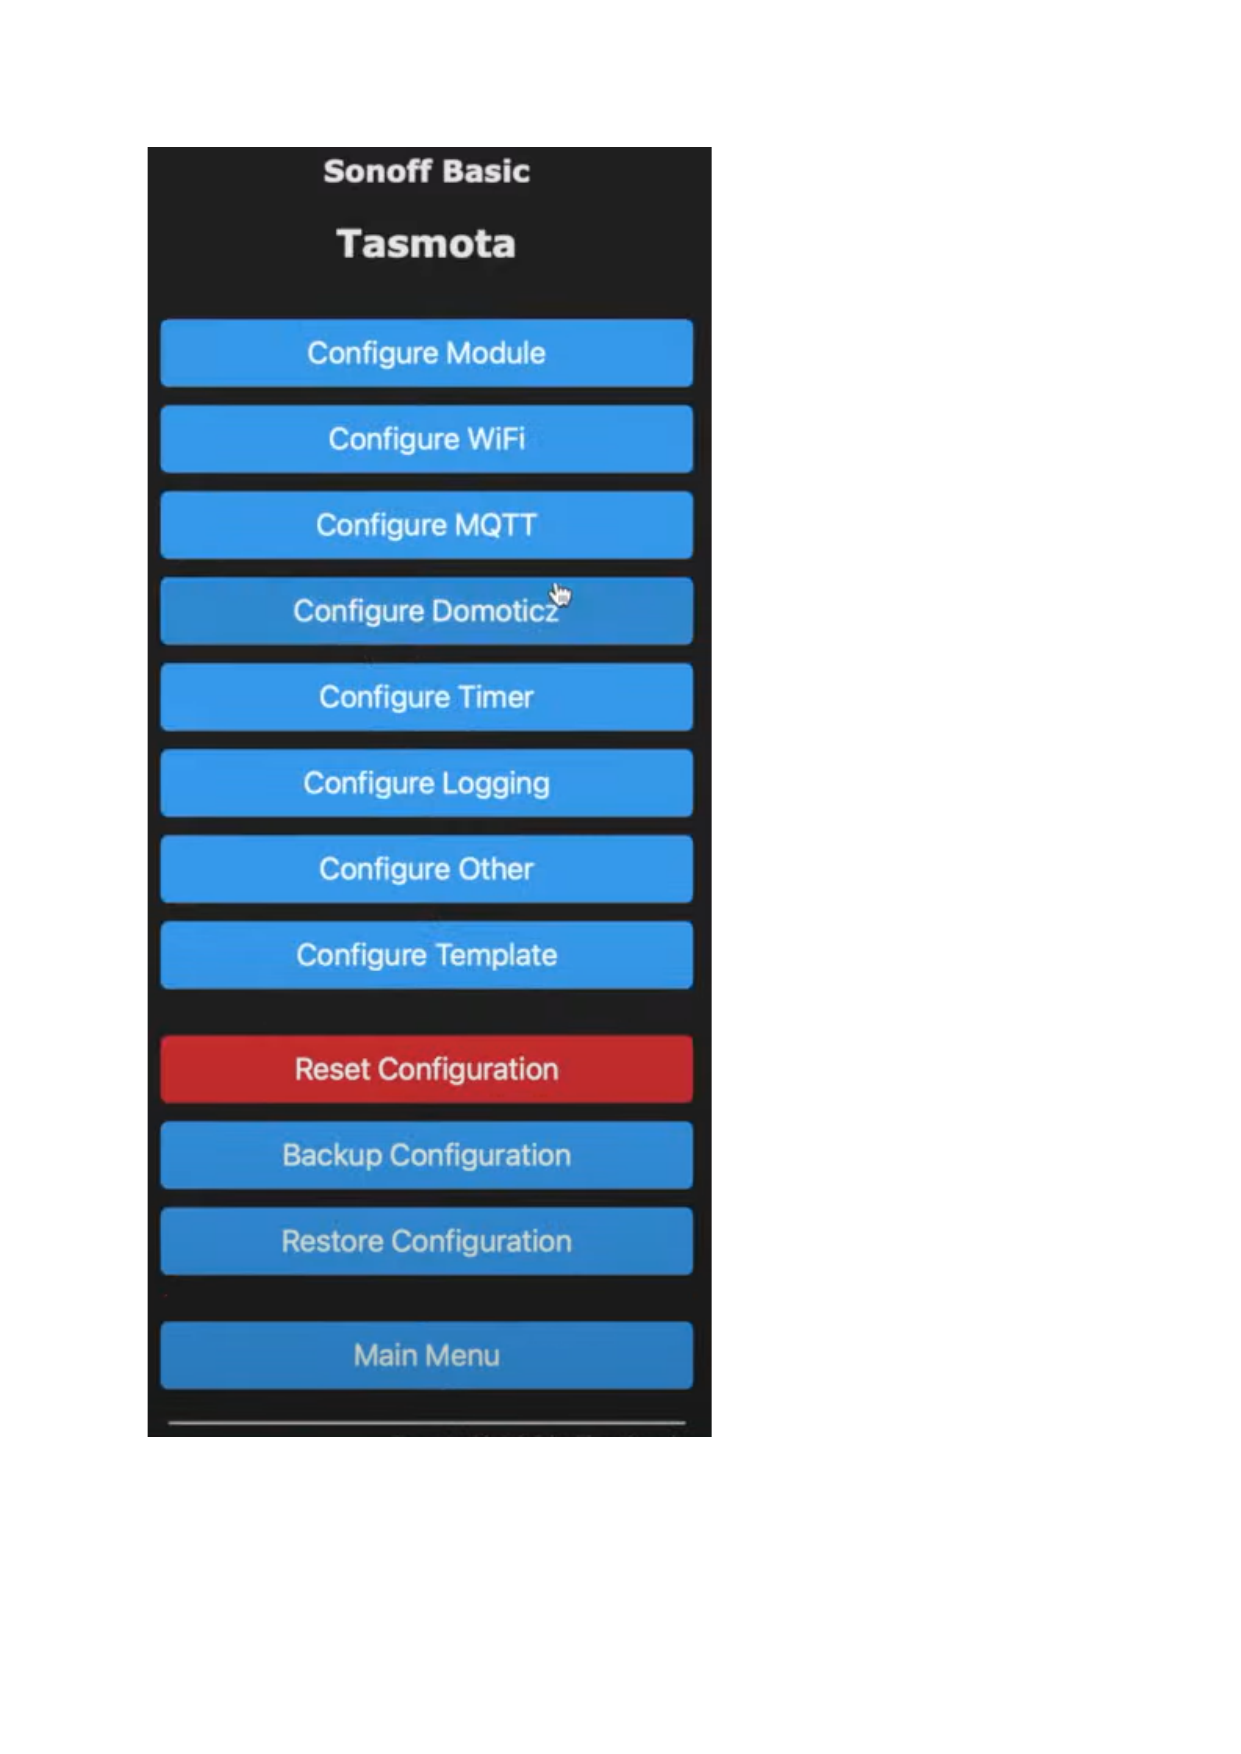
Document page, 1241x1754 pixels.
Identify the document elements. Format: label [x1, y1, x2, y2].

picture [147, 147, 712, 1437]
